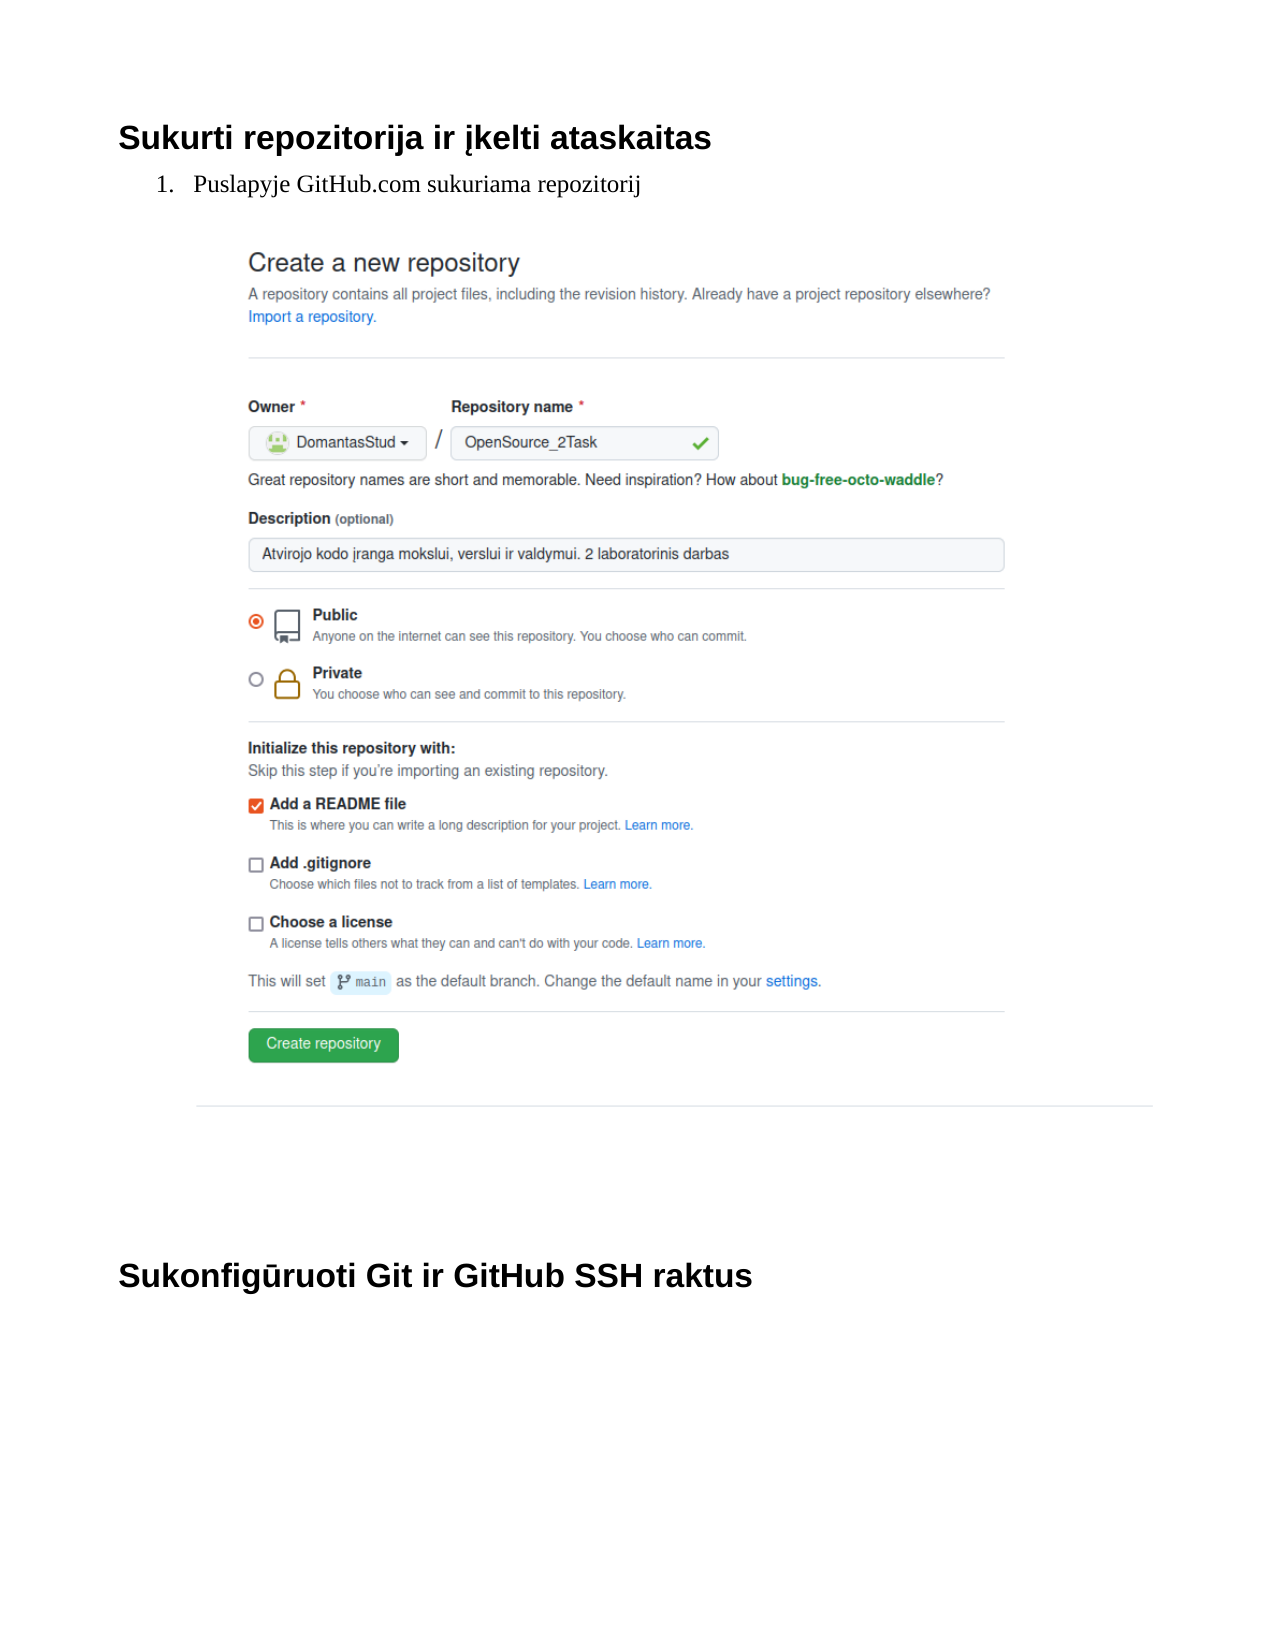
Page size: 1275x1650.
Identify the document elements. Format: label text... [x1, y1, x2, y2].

subtitle Sukurti repozitorija ir įkelti ataskaitas [118, 118, 1157, 157]
list Puslapyje GitHub.com sukuriama repozitorij [156, 169, 1157, 198]
subtitle Sukonfigūruoti Git ir GitHub SSH raktus [118, 1256, 1157, 1295]
picture [196, 205, 1198, 1112]
